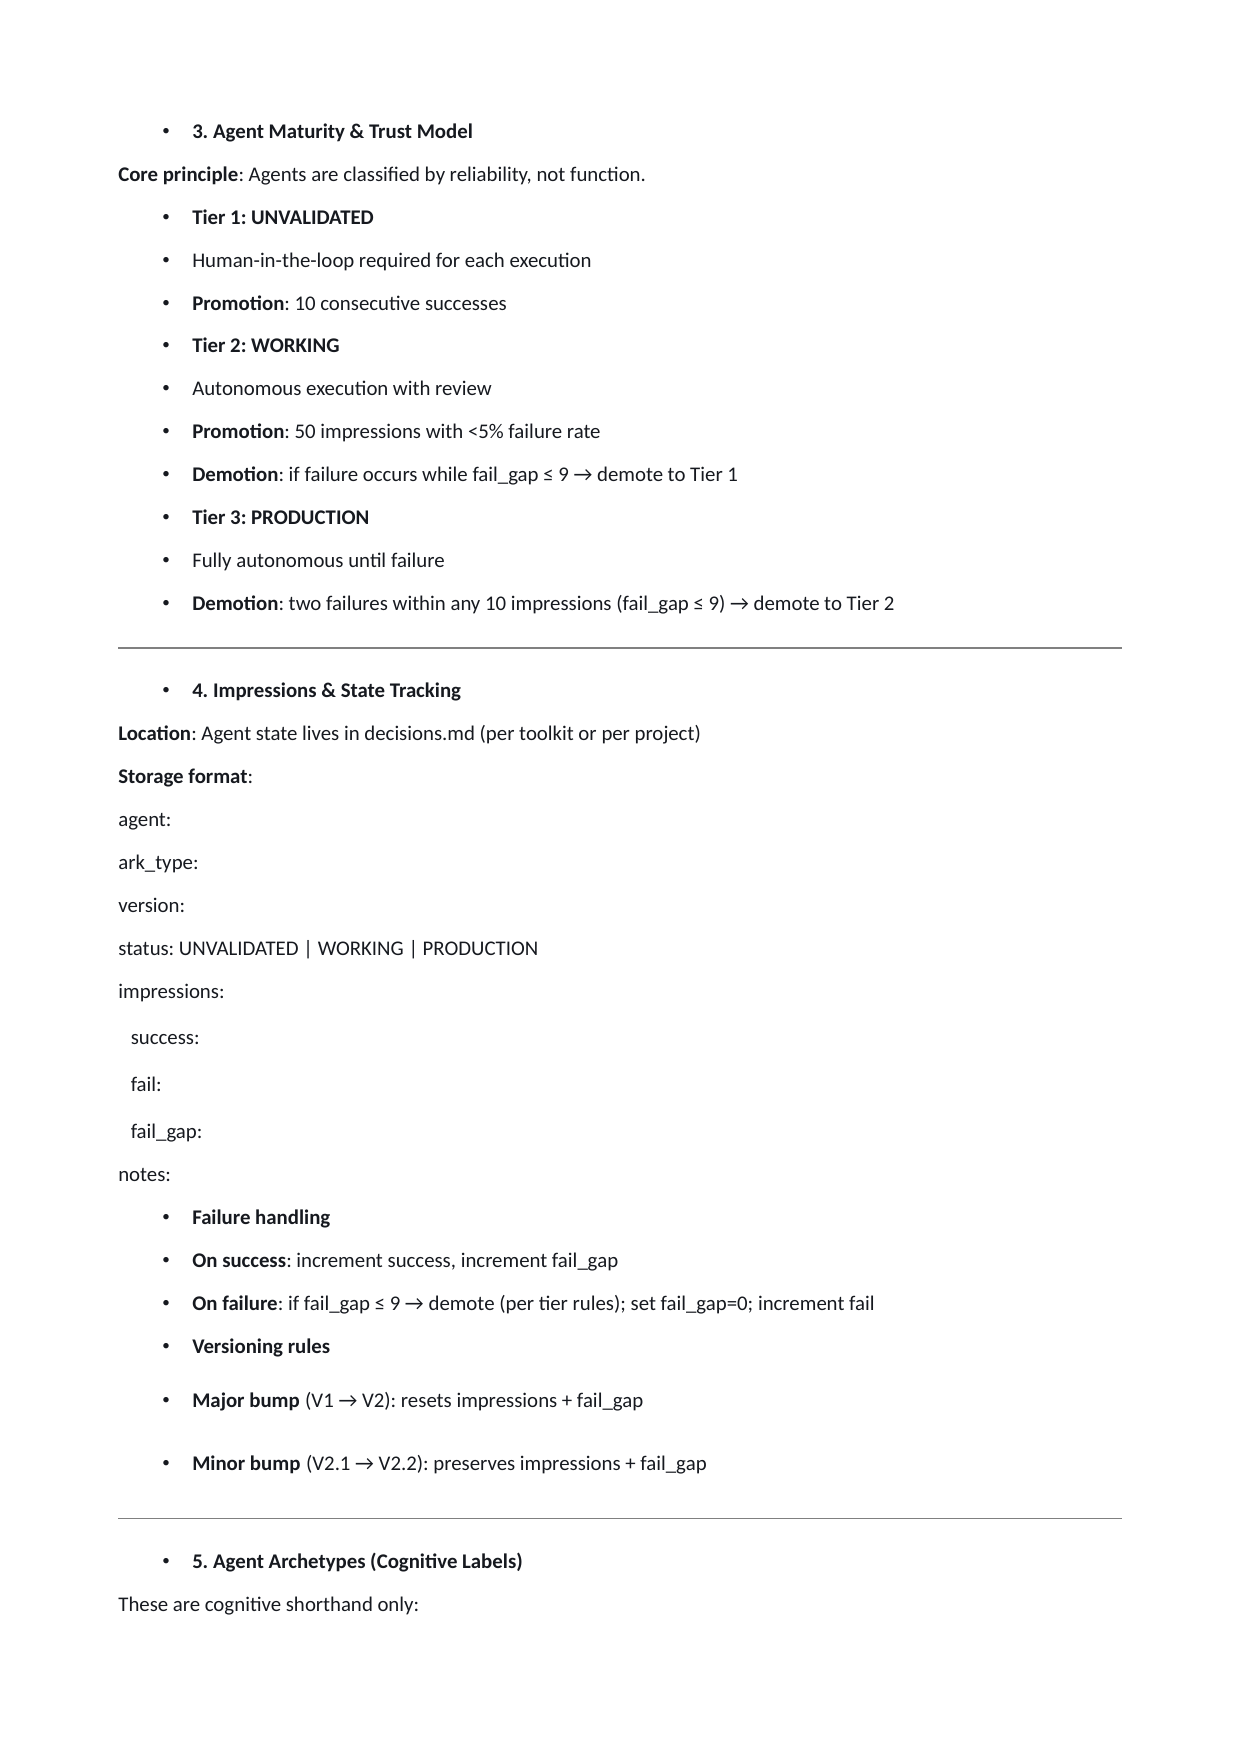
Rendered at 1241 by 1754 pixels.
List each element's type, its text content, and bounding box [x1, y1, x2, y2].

list On success: increment success, increment fail_gap [162, 1247, 1122, 1273]
list Human-in-the-loop required for each execution [162, 247, 1122, 272]
list Promotion: 10 consecutive successes [162, 290, 1122, 315]
list Demotion: two failures within any 10 impressions (fail_gap ≤ 9) → demote to Tier 2 [162, 590, 1122, 616]
list 5. Agent Archetypes (Cognitive Labels) [162, 1548, 1122, 1573]
list Fully autonomous until failure [162, 547, 1122, 573]
text Storage format: [118, 763, 1122, 789]
text fail: [118, 1068, 1122, 1096]
text agent: [118, 806, 1122, 832]
text version: [118, 892, 1122, 917]
text Core principle: Agents are classified by reliability, not function. [118, 161, 1122, 186]
text fail_gap: [118, 1115, 1122, 1143]
list Autonomous execution with review [162, 376, 1122, 401]
text notes: [118, 1162, 1122, 1187]
text These are cognitive shorthand only: [118, 1591, 1122, 1616]
text Location: Agent state lives in decisions.md (per toolkit or per project) [118, 720, 1122, 746]
list 3. Agent Maturity & Trust Model [162, 118, 1122, 143]
list Versioning rules [162, 1333, 1122, 1359]
list Tier 1: UNVALIDATED [162, 204, 1122, 229]
text impressions: [118, 978, 1122, 1003]
list Major bump (V1 → V2): resets impressions + fail_gap [162, 1376, 1122, 1419]
list Tier 2: WORKING [162, 333, 1122, 358]
list Minor bump (V2.1 → V2.2): preserves impressions + fail_gap [162, 1440, 1122, 1483]
list Demotion: if failure occurs while fail_gap ≤ 9 → demote to Tier 1 [162, 461, 1122, 487]
list Failure handling [162, 1204, 1122, 1230]
list Tier 3: PRODUCTION [162, 504, 1122, 530]
list On failure: if fail_gap ≤ 9 → demote (per tier rules); set fail_gap=0; increment fail [162, 1290, 1122, 1316]
text ark_type: [118, 849, 1122, 874]
list Promotion: 50 impressions with <5% failure rate [162, 418, 1122, 444]
text success: [118, 1021, 1122, 1049]
list 4. Impressions & State Tracking [162, 677, 1122, 703]
text status: UNVALIDATED | WORKING | PRODUCTION [118, 935, 1122, 960]
